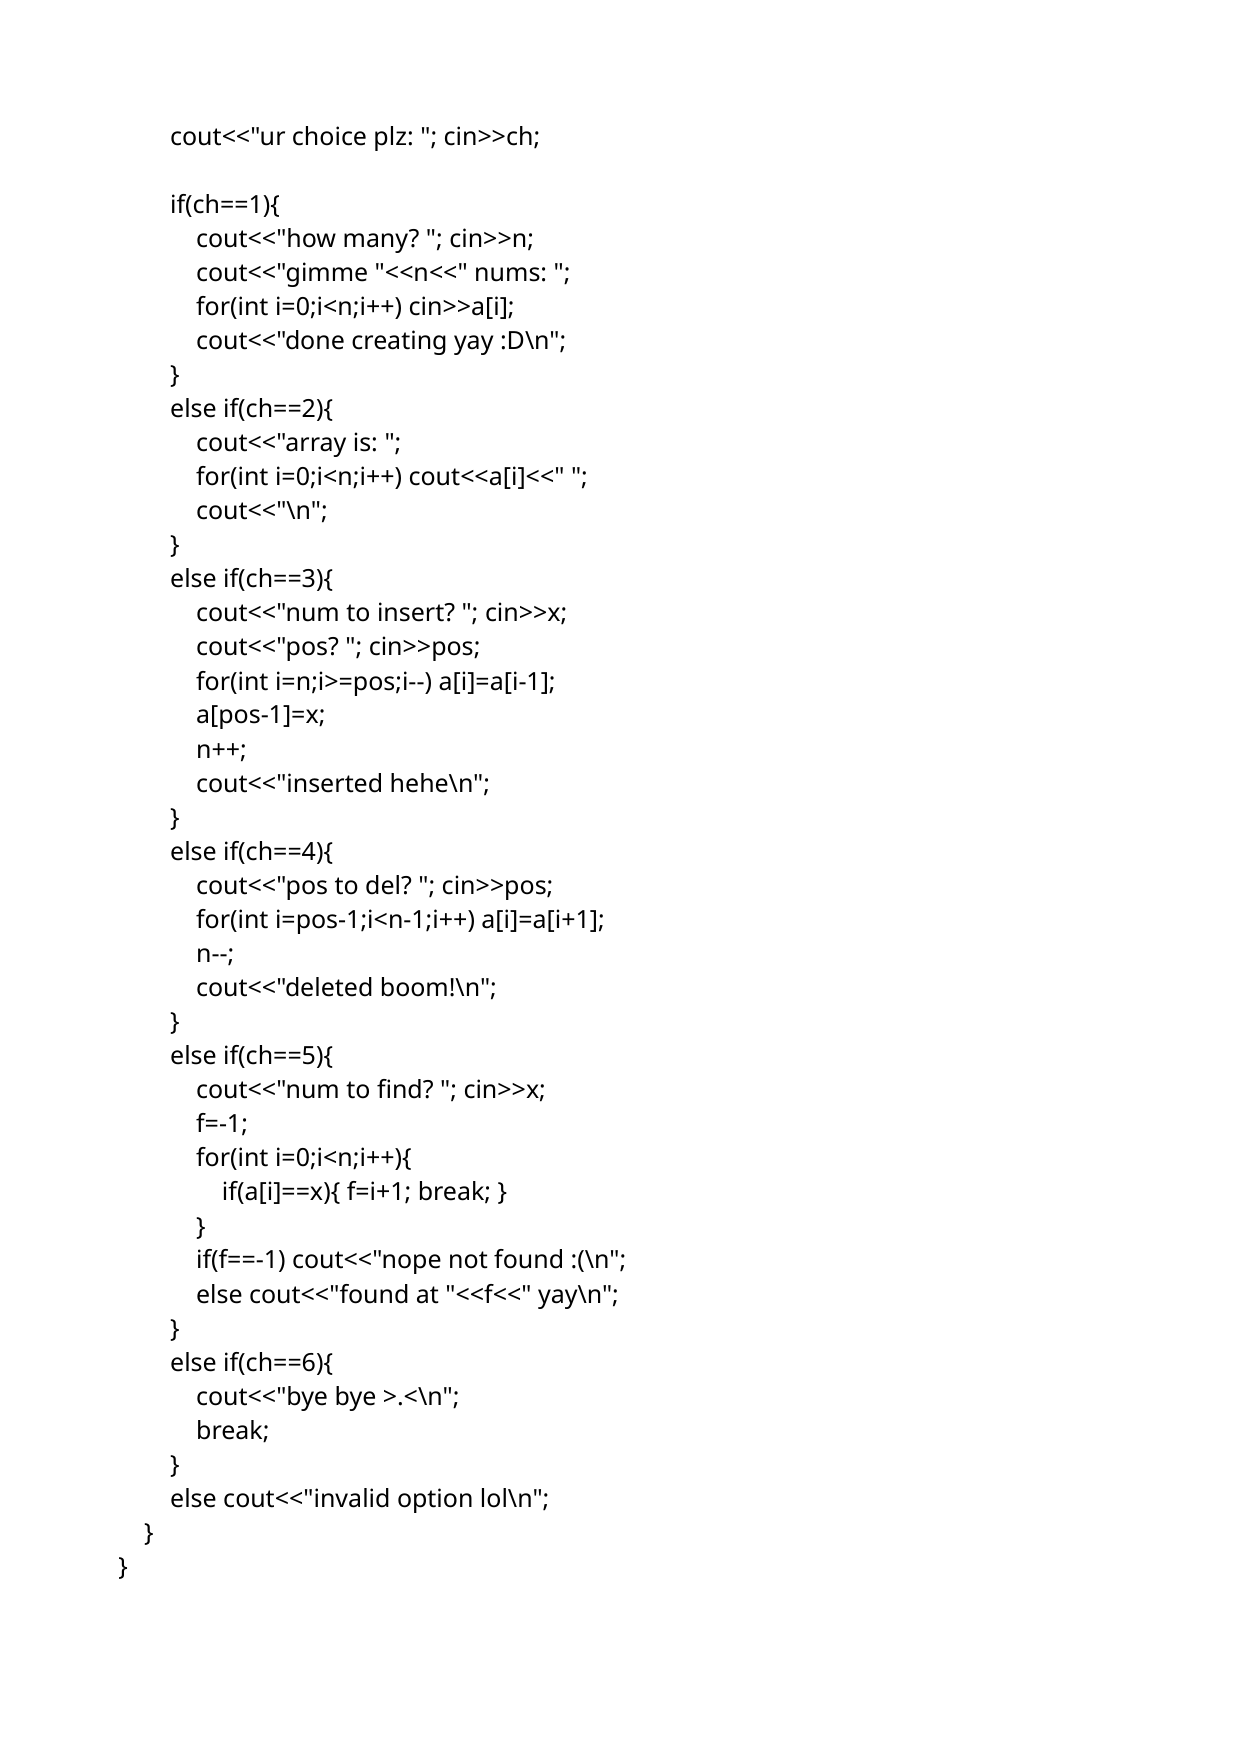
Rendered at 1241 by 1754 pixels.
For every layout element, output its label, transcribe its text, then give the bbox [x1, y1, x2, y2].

text break; [118, 1412, 1122, 1447]
text for(int i=0;i<n;i++) cin>>a[i]; [118, 288, 1122, 322]
text cout<<"deleted boom!\n"; [118, 970, 1122, 1004]
text for(int i=n;i>=pos;i--) a[i]=a[i-1]; [118, 663, 1122, 697]
text for(int i=pos-1;i<n-1;i++) a[i]=a[i+1]; [118, 902, 1122, 936]
text cout<<"pos to del? "; cin>>pos; [118, 867, 1122, 902]
text } [118, 1310, 1122, 1344]
text else cout<<"found at "<<f<<" yay\n"; [118, 1276, 1122, 1310]
text } [118, 1549, 1122, 1583]
text else if(ch==6){ [118, 1344, 1122, 1378]
text cout<<"\n"; [118, 493, 1122, 527]
text cout<<"done creating yay :D\n"; [118, 322, 1122, 357]
text if(a[i]==x){ f=i+1; break; } [118, 1174, 1122, 1208]
text for(int i=0;i<n;i++) cout<<a[i]<<" "; [118, 459, 1122, 493]
text cout<<"array is: "; [118, 425, 1122, 459]
text else cout<<"invalid option lol\n"; [118, 1481, 1122, 1515]
text cout<<"ur choice plz: "; cin>>ch; [118, 118, 1122, 152]
text f=-1; [118, 1106, 1122, 1140]
text } [118, 1447, 1122, 1481]
text else if(ch==2){ [118, 391, 1122, 425]
text } [118, 1004, 1122, 1038]
text for(int i=0;i<n;i++){ [118, 1140, 1122, 1174]
text } [118, 799, 1122, 833]
text else if(ch==5){ [118, 1038, 1122, 1072]
text } [118, 1208, 1122, 1242]
text a[pos-1]=x; [118, 697, 1122, 731]
text else if(ch==3){ [118, 561, 1122, 595]
text cout<<"num to insert? "; cin>>x; [118, 595, 1122, 629]
text if(ch==1){ [118, 186, 1122, 220]
text cout<<"inserted hehe\n"; [118, 765, 1122, 799]
text cout<<"num to find? "; cin>>x; [118, 1072, 1122, 1106]
text cout<<"gimme "<<n<<" nums: "; [118, 254, 1122, 288]
text cout<<"pos? "; cin>>pos; [118, 629, 1122, 663]
text } [118, 527, 1122, 561]
text n++; [118, 731, 1122, 765]
text } [118, 357, 1122, 391]
text cout<<"bye bye >.<\n"; [118, 1378, 1122, 1412]
text } [118, 1515, 1122, 1549]
text if(f==-1) cout<<"nope not found :(\n"; [118, 1242, 1122, 1276]
text else if(ch==4){ [118, 833, 1122, 867]
text cout<<"how many? "; cin>>n; [118, 220, 1122, 254]
text n--; [118, 936, 1122, 970]
